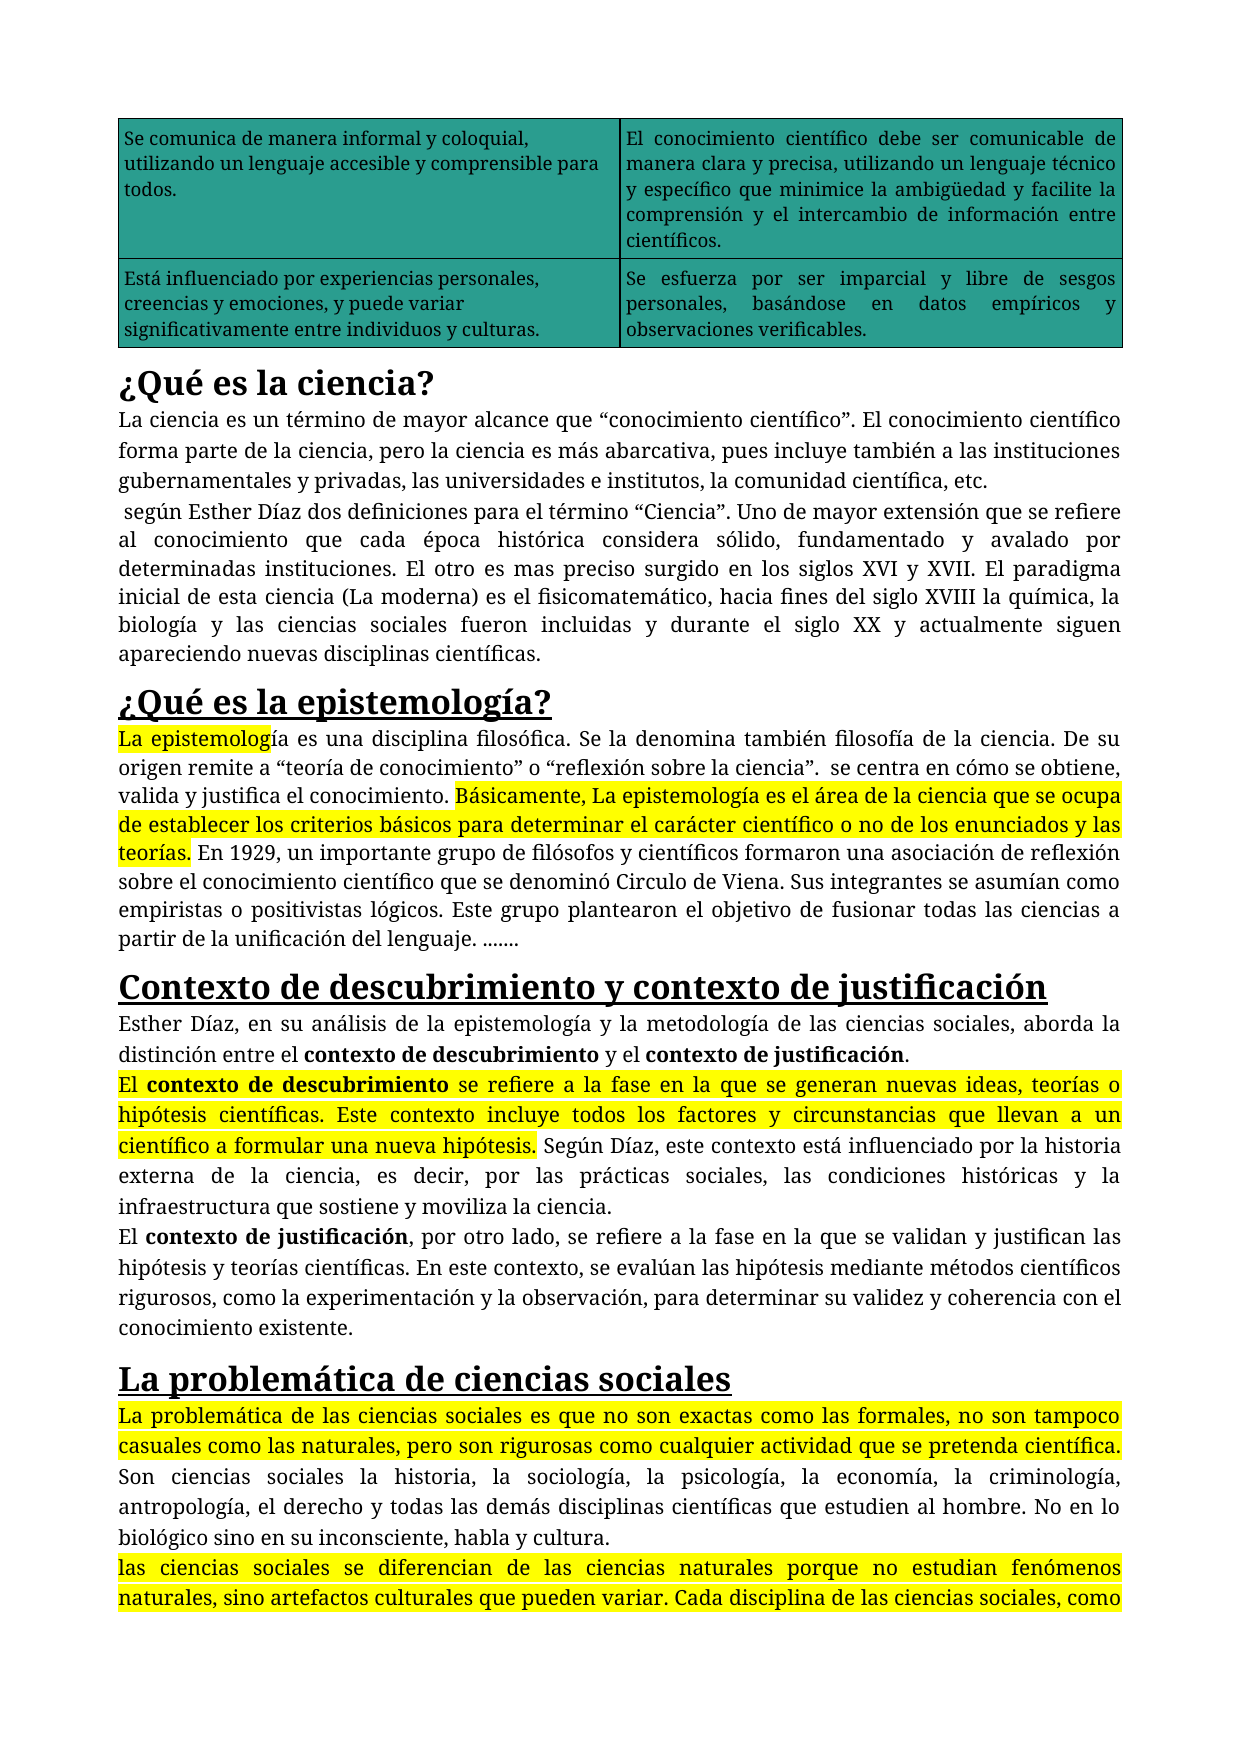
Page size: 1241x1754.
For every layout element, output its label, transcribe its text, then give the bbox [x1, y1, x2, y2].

subtitle La problemática de ciencias sociales [118, 1356, 1122, 1401]
text La epistemología es una disciplina filosófica. Se la denomina también filosofía de la ciencia. De su origen remite a “teoría de conocimiento” o “reflexión sobre la ciencia”. se centra en cómo se obtiene, valida y justifica el conocimiento. Básicamente, La epistemología es el área de la ciencia que se ocupa de establecer los criterios básicos para determinar el carácter científico o no de los enunciados y las teorías. En 1929, un importante grupo de filósofos y científicos formaron una asociación de reflexión sobre el conocimiento científico que se denominó Circulo de Viena. Sus integrantes se asumían como empiristas o positivistas lógicos. Este grupo plantearon el objetivo de fusionar todas las ciencias a partir de la unificación del lenguaje. ....... [118, 724, 1122, 952]
text La problemática de las ciencias sociales es que no son exactas como las formales, no son tampoco casuales como las naturales, pero son rigurosas como cualquier actividad que se pretenda científica. Son ciencias sociales la historia, la sociología, la psicología, la economía, la criminología, antropología, el derecho y todas las demás disciplinas científicas que estudien al hombre. No en lo biológico sino en su inconsciente, habla y cultura. [118, 1401, 1122, 1551]
table_cell El conocimiento científico debe ser comunicable de manera clara y precisa, utilizando un lenguaje técnico y específico que minimice la ambigüedad y facilite la comprensión y el intercambio de información entre científicos. [621, 119, 1122, 258]
table_cell Se esfuerza por ser imparcial y libre de sesgos personales, basándose en datos empíricos y observaciones verificables. [621, 259, 1122, 347]
text El contexto de justificación, por otro lado, se refiere a la fase en la que se validan y justifican las hipótesis y teorías científicas. En este contexto, se evalúan las hipótesis mediante métodos científicos rigurosos, como la experimentación y la observación, para determinar su validez y coherencia con el conocimiento existente. [118, 1222, 1122, 1342]
text El contexto de descubrimiento se refiere a la fase en la que se generan nuevas ideas, teorías o hipótesis científicas. Este contexto incluye todos los factores y circunstancias que llevan a un científico a formular una nueva hipótesis. Según Díaz, este contexto está influenciado por la historia externa de la ciencia, es decir, por las prácticas sociales, las condiciones históricas y la infraestructura que sostiene y moviliza la ciencia. [118, 1070, 1122, 1220]
table_cell Está influenciado por experiencias personales, creencias y emociones, y puede variar significativamente entre individuos y culturas. [119, 259, 619, 347]
text según Esther Díaz dos definiciones para el término “Ciencia”. Uno de mayor extensión que se refiere al conocimiento que cada época histórica considera sólido, fundamentado y avalado por determinadas instituciones. El otro es mas preciso surgido en los siglos XVI y XVII. El paradigma inicial de esta ciencia (La moderna) es el fisicomatemático, hacia fines del siglo XVIII la química, la biología y las ciencias sociales fueron incluidas y durante el siglo XX y actualmente siguen apareciendo nuevas disciplinas científicas. [118, 497, 1122, 667]
text las ciencias sociales se diferencian de las ciencias naturales porque no estudian fenómenos naturales, sino artefactos culturales que pueden variar. Cada disciplina de las ciencias sociales, como [118, 1553, 1122, 1612]
table_cell Se comunica de manera informal y coloquial, utilizando un lenguaje accesible y comprensible para todos. [119, 119, 619, 258]
subtitle ¿Qué es la ciencia? [118, 360, 1122, 406]
text Esther Díaz, en su análisis de la epistemología y la metodología de las ciencias sociales, aborda la distinción entre el contexto de descubrimiento y el contexto de justificación. [118, 1009, 1122, 1068]
subtitle Contexto de descubrimiento y contexto de justificación [118, 964, 1122, 1009]
subtitle ¿Qué es la epistemología? [118, 679, 1122, 724]
text La ciencia es un término de mayor alcance que “conocimiento científico”. El conocimiento científico forma parte de la ciencia, pero la ciencia es más abarcativa, pues incluye también a las instituciones gubernamentales y privadas, las universidades e institutos, la comunidad científica, etc. [118, 406, 1122, 495]
